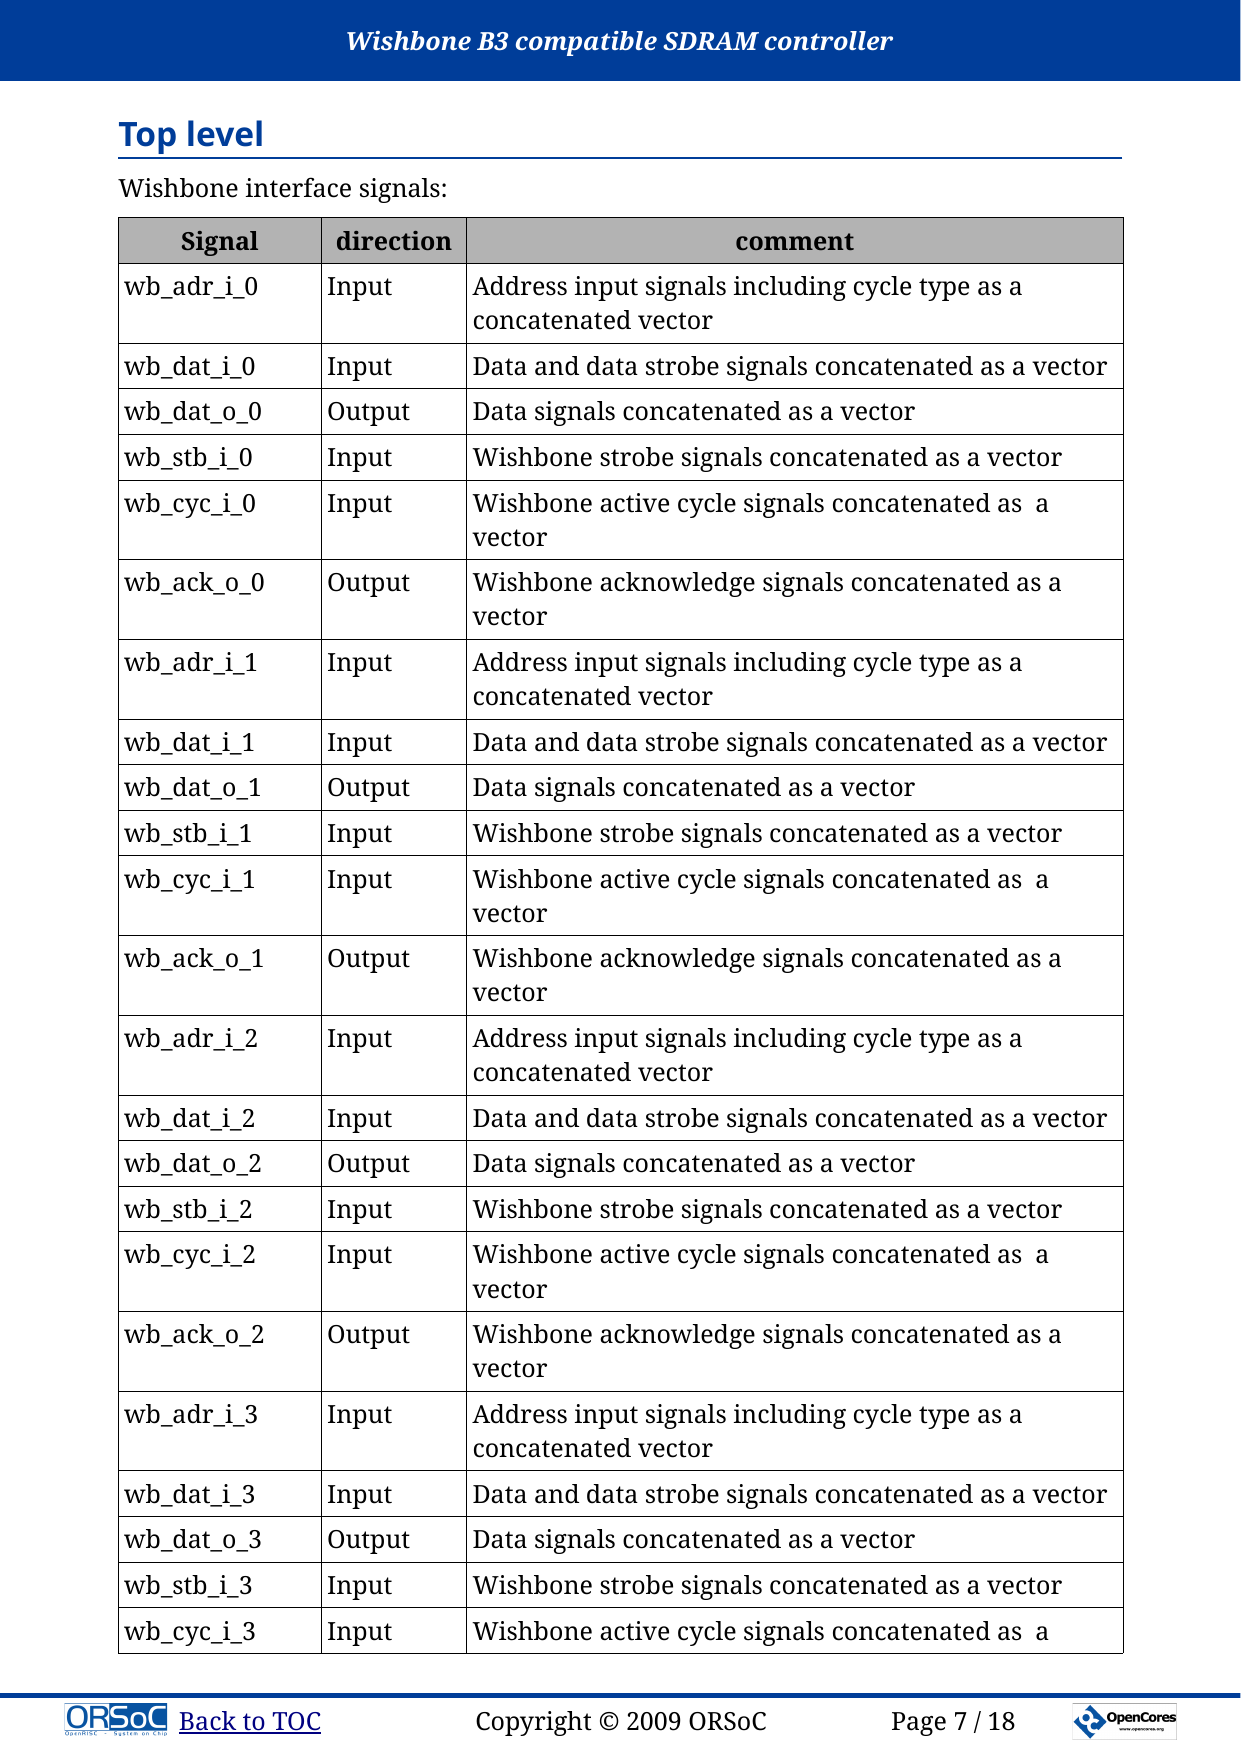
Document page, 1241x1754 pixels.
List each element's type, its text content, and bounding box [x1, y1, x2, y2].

table_cell wb_cyc_i_0 [119, 481, 321, 559]
table_cell wb_dat_o_0 [119, 389, 321, 434]
table_cell Wishbone strobe signals concatenated as a vector [467, 435, 1123, 479]
table_cell Data and data strobe signals concatenated as a vector [467, 720, 1123, 764]
table_cell Output [322, 389, 466, 434]
table_cell Wishbone active cycle signals concatenated as a vector [467, 481, 1123, 559]
table_cell Input [322, 1016, 466, 1094]
table_cell Address input signals including cycle type as a concatenated vector [467, 640, 1123, 718]
table_cell Wishbone strobe signals concatenated as a vector [467, 1563, 1123, 1607]
table_cell wb_dat_i_2 [119, 1096, 321, 1140]
table_cell wb_ack_o_0 [119, 560, 321, 639]
table_cell Data signals concatenated as a vector [467, 1517, 1123, 1562]
table_cell Input [322, 640, 466, 718]
table_cell Wishbone active cycle signals concatenated as a [467, 1608, 1123, 1653]
table_cell wb_ack_o_1 [119, 936, 321, 1015]
table_cell Input [322, 435, 466, 479]
picture [64, 1703, 168, 1736]
table_cell Address input signals including cycle type as a concatenated vector [467, 1392, 1123, 1470]
table_cell Input [322, 720, 466, 764]
table_cell Input [322, 1187, 466, 1231]
subtitle Top level [118, 111, 1122, 157]
table_cell Input [322, 811, 466, 855]
table_cell Input [322, 1608, 466, 1653]
table_header comment [467, 218, 1123, 263]
table_cell wb_stb_i_2 [119, 1187, 321, 1231]
table_cell wb_adr_i_3 [119, 1392, 321, 1470]
table_cell Data signals concatenated as a vector [467, 389, 1123, 434]
table_cell wb_dat_o_1 [119, 765, 321, 810]
table_cell wb_cyc_i_1 [119, 856, 321, 935]
table_cell Input [322, 481, 466, 559]
table_cell Output [322, 1517, 466, 1562]
table_header direction [322, 218, 466, 263]
table_cell Input [322, 1232, 466, 1311]
table_cell wb_ack_o_2 [119, 1312, 321, 1391]
table_cell Address input signals including cycle type as a concatenated vector [467, 1016, 1123, 1094]
table_cell wb_adr_i_0 [119, 264, 321, 343]
table_cell Wishbone active cycle signals concatenated as a vector [467, 1232, 1123, 1311]
table_cell Input [322, 1471, 466, 1516]
table_cell Data signals concatenated as a vector [467, 765, 1123, 810]
table_cell Wishbone strobe signals concatenated as a vector [467, 811, 1123, 855]
table_cell Output [322, 560, 466, 639]
table_cell wb_stb_i_1 [119, 811, 321, 855]
picture [1072, 1703, 1177, 1740]
table_cell Output [322, 1312, 466, 1391]
table_cell wb_stb_i_3 [119, 1563, 321, 1607]
table_cell wb_dat_i_1 [119, 720, 321, 764]
table_cell Wishbone acknowledge signals concatenated as a vector [467, 936, 1123, 1015]
table_cell wb_cyc_i_2 [119, 1232, 321, 1311]
table_cell Data and data strobe signals concatenated as a vector [467, 1096, 1123, 1140]
table_header Signal [119, 218, 321, 263]
table_cell wb_dat_i_0 [119, 344, 321, 388]
table_cell Data and data strobe signals concatenated as a vector [467, 1471, 1123, 1516]
table_cell Input [322, 856, 466, 935]
table_cell wb_dat_o_3 [119, 1517, 321, 1562]
table_cell Wishbone active cycle signals concatenated as a vector [467, 856, 1123, 935]
table_cell wb_dat_i_3 [119, 1471, 321, 1516]
table_cell Input [322, 1392, 466, 1470]
table_cell wb_adr_i_2 [119, 1016, 321, 1094]
table_cell wb_adr_i_1 [119, 640, 321, 718]
table_cell Wishbone acknowledge signals concatenated as a vector [467, 1312, 1123, 1391]
table_cell Output [322, 765, 466, 810]
table_cell Input [322, 1096, 466, 1140]
table_cell Output [322, 936, 466, 1015]
table_cell wb_dat_o_2 [119, 1141, 321, 1186]
text Wishbone interface signals: [118, 171, 1122, 205]
table_cell Wishbone acknowledge signals concatenated as a vector [467, 560, 1123, 639]
table_cell Input [322, 1563, 466, 1607]
table_cell wb_cyc_i_3 [119, 1608, 321, 1653]
table_cell Output [322, 1141, 466, 1186]
table_cell Data and data strobe signals concatenated as a vector [467, 344, 1123, 388]
table_cell wb_stb_i_0 [119, 435, 321, 479]
table_cell Input [322, 344, 466, 388]
table_cell Data signals concatenated as a vector [467, 1141, 1123, 1186]
table_cell Wishbone strobe signals concatenated as a vector [467, 1187, 1123, 1231]
table_cell Address input signals including cycle type as a concatenated vector [467, 264, 1123, 343]
table_cell Input [322, 264, 466, 343]
